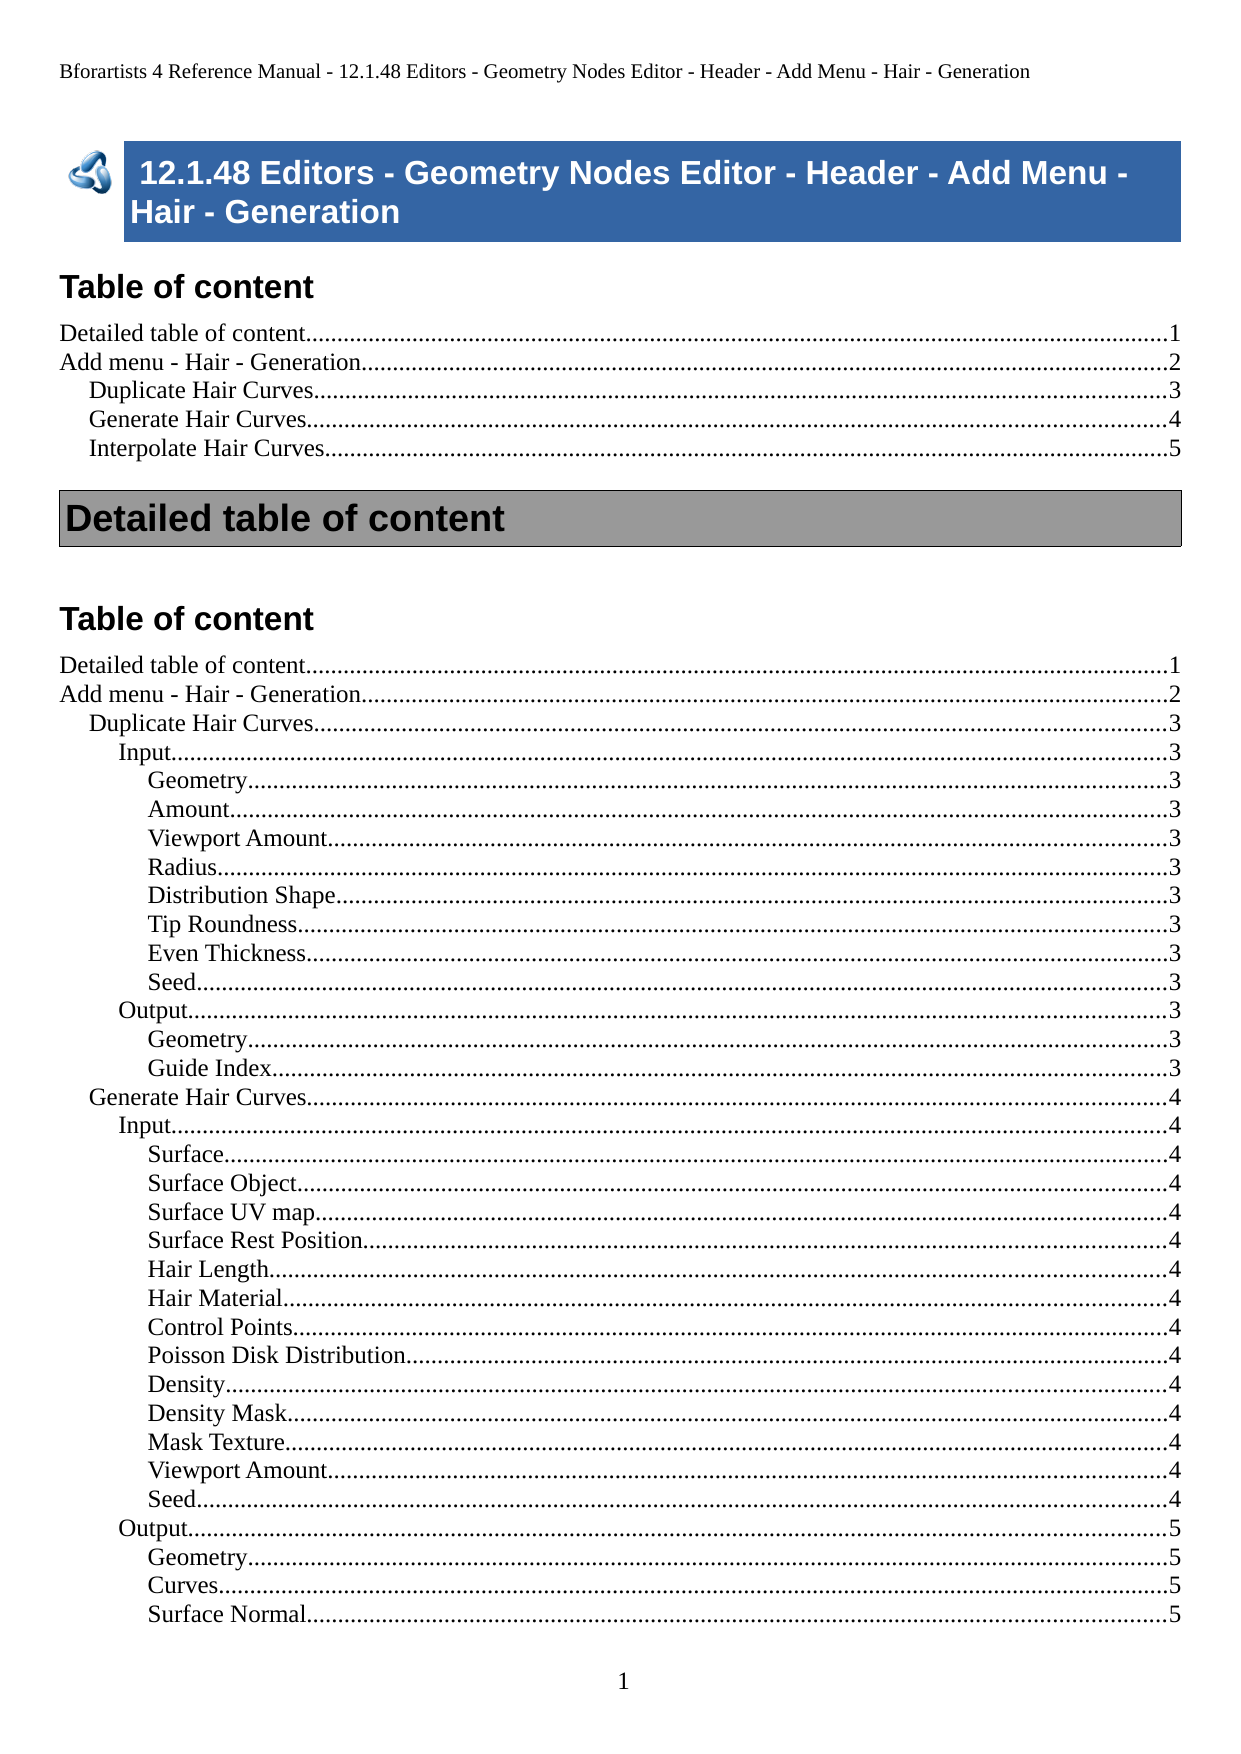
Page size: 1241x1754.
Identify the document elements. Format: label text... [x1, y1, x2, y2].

text Hair Material 4 [147, 1283, 1181, 1312]
subtitle Table of content [59, 599, 1181, 638]
text Density Mask 4 [147, 1398, 1181, 1427]
text Output 5 [118, 1513, 1181, 1542]
text Amount 3 [147, 794, 1181, 823]
text Mask Texture 4 [147, 1427, 1181, 1455]
text Duplicate Hair Curves 3 [88, 708, 1181, 737]
text Generate Hair Curves 4 [88, 404, 1181, 433]
text Control Points 4 [147, 1312, 1181, 1340]
text Detailed table of content 1 [59, 650, 1181, 679]
text Seed 4 [147, 1484, 1181, 1513]
text Even Thickness 3 [147, 938, 1181, 967]
text Curves 5 [147, 1570, 1181, 1599]
table_header [59, 141, 124, 242]
text Viewport Amount 4 [147, 1455, 1181, 1484]
text Surface 4 [147, 1139, 1181, 1168]
text Surface UV map 4 [147, 1197, 1181, 1225]
text Distribution Shape 3 [147, 880, 1181, 909]
text Geometry 3 [147, 1024, 1181, 1053]
text Input 3 [118, 737, 1181, 765]
table_header 12.1.48 Editors - Geometry Nodes Editor - Header - Add Menu - Hair - Generation [124, 141, 1181, 242]
text Density 4 [147, 1369, 1181, 1398]
text Geometry 5 [147, 1542, 1181, 1570]
text Guide Index 3 [147, 1053, 1181, 1082]
text Surface Normal 5 [147, 1599, 1181, 1628]
text Add menu - Hair - Generation 2 [59, 679, 1181, 708]
text Viewport Amount 3 [147, 823, 1181, 852]
text Surface Object 4 [147, 1168, 1181, 1197]
picture [65, 147, 114, 197]
text Tip Roundness 3 [147, 909, 1181, 938]
text Interpolate Hair Curves 5 [88, 433, 1181, 462]
text Seed 3 [147, 967, 1181, 995]
text Hair Length 4 [147, 1254, 1181, 1283]
text Generate Hair Curves 4 [88, 1082, 1181, 1110]
subtitle Table of content [59, 267, 1181, 305]
text Geometry 3 [147, 765, 1181, 794]
text Add menu - Hair - Generation 2 [59, 347, 1181, 375]
table_header Detailed table of content [60, 491, 1181, 546]
text Poisson Disk Distribution 4 [147, 1340, 1181, 1369]
text Surface Rest Position 4 [147, 1225, 1181, 1254]
text Detailed table of content 1 [59, 318, 1181, 347]
text Input 4 [118, 1110, 1181, 1139]
text Radius 3 [147, 852, 1181, 880]
text Output 3 [118, 995, 1181, 1024]
text Duplicate Hair Curves 3 [88, 375, 1181, 404]
